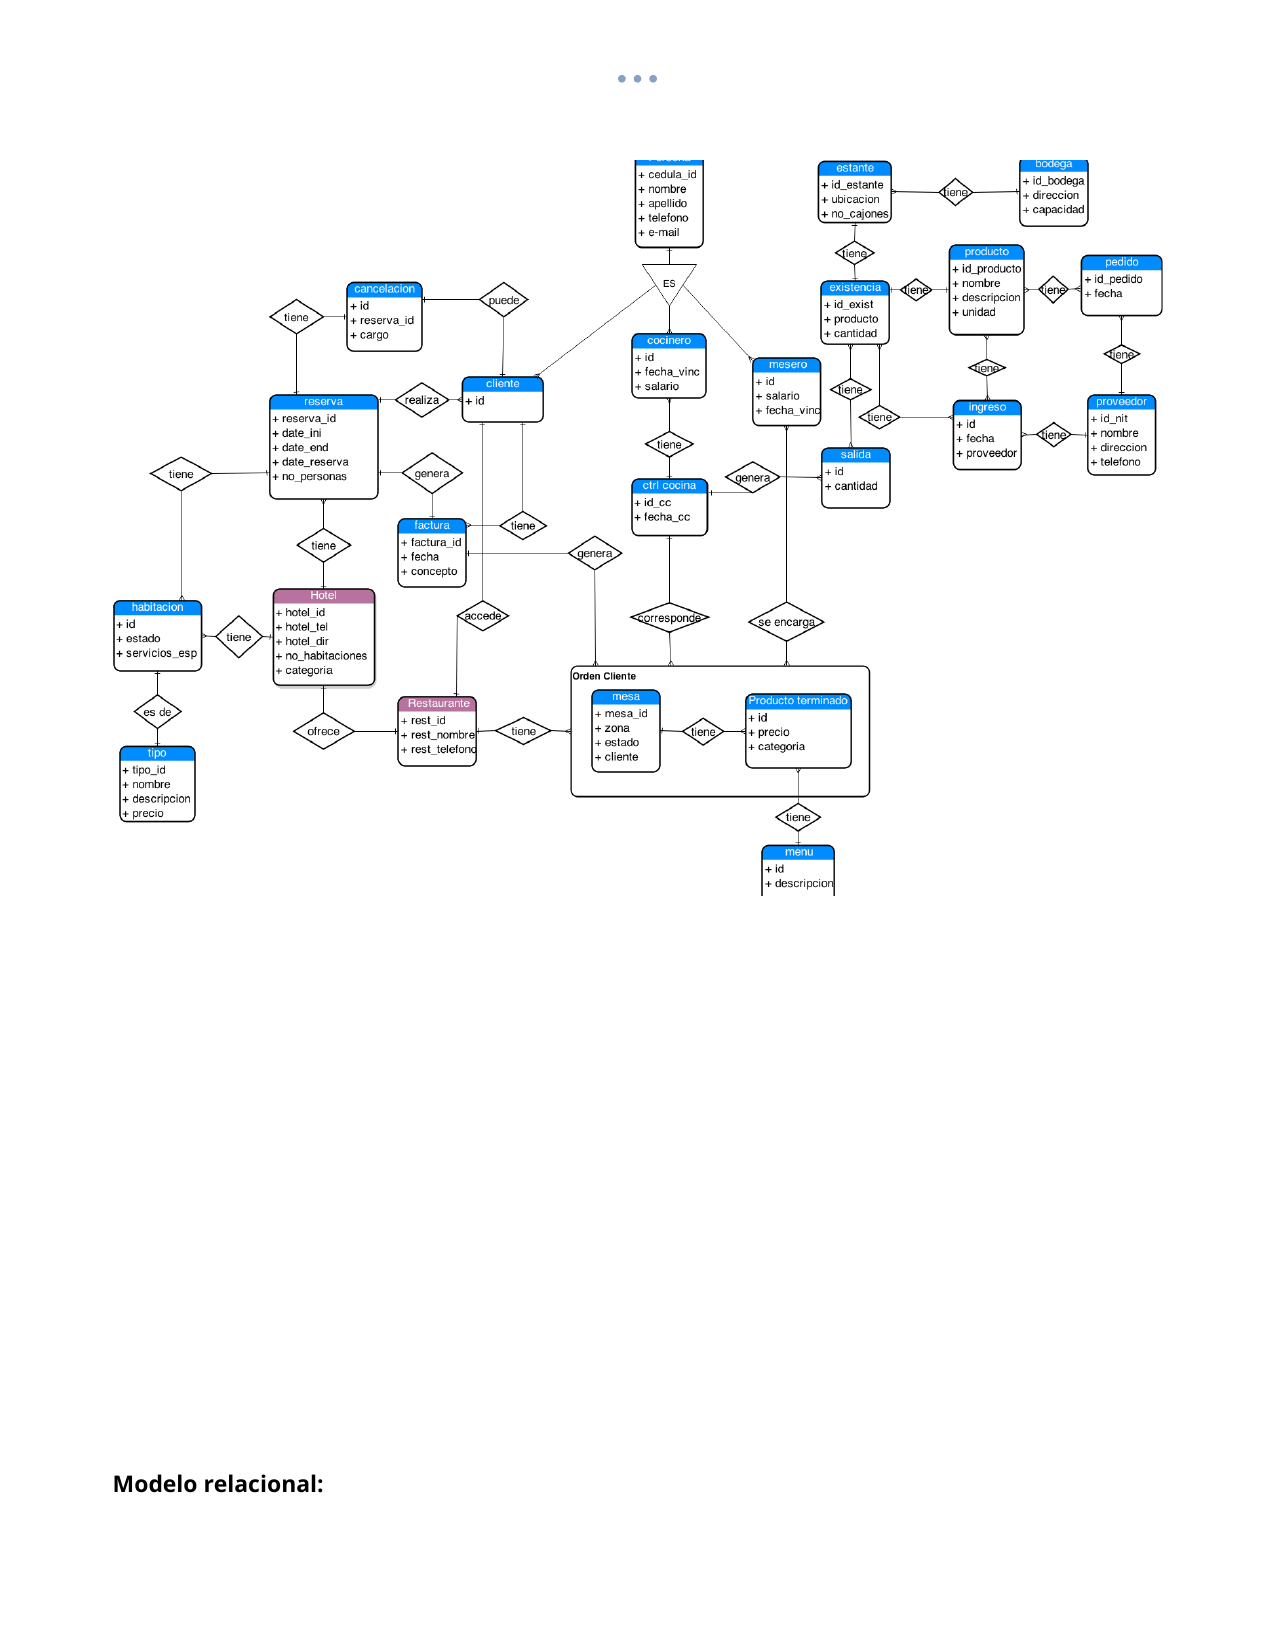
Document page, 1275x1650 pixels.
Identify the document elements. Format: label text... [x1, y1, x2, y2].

text Modelo relacional: [112, 1468, 1162, 1499]
